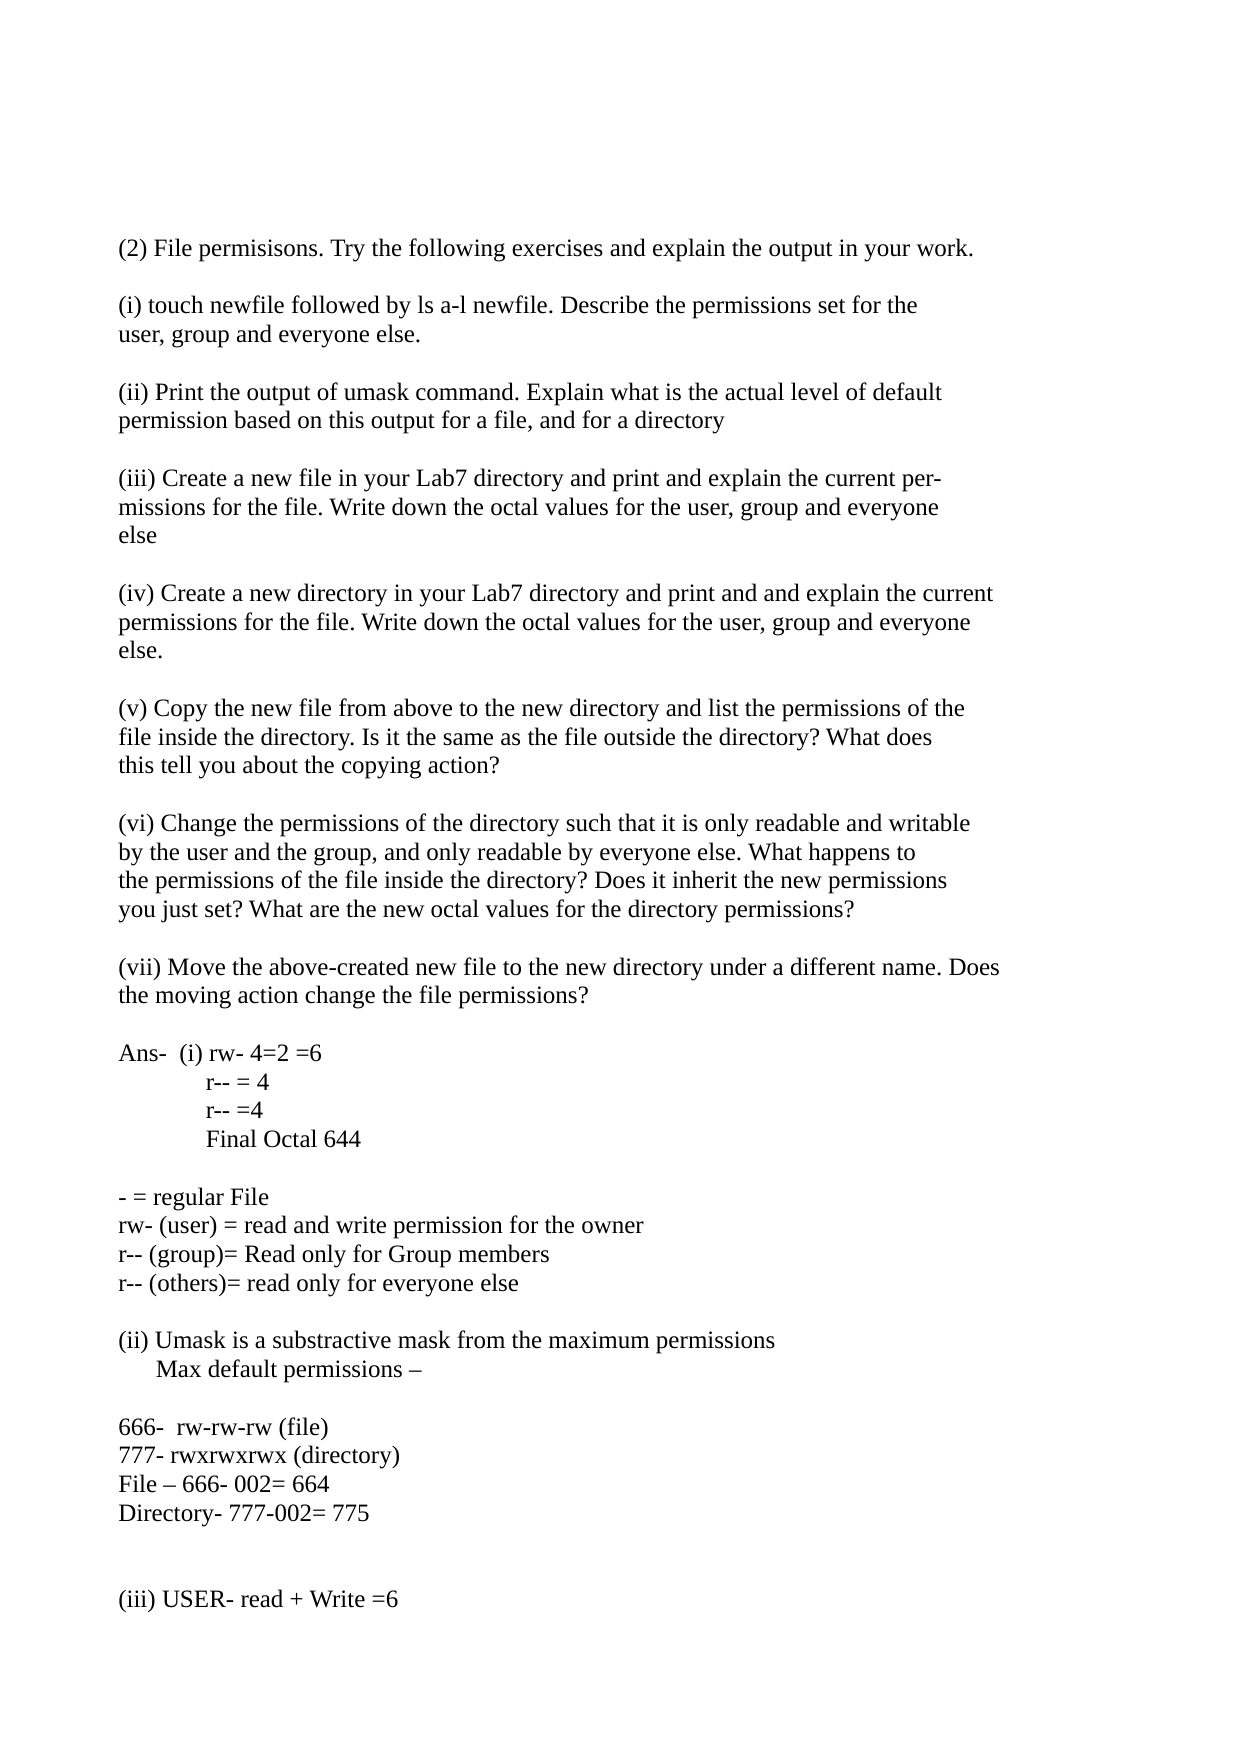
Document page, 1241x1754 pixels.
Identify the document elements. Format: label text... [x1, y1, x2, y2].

text (iii) Create a new file in your Lab7 directory and print and explain the current per- [118, 463, 1122, 492]
text (iv) Create a new directory in your Lab7 directory and print and and explain the current [118, 578, 1122, 607]
text permission based on this output for a file, and for a directory [118, 406, 1122, 434]
text (iii) USER- read + Write =6 [118, 1584, 1122, 1613]
text rw- (user) = read and write permission for the owner [118, 1211, 1122, 1239]
text (ii) Umask is a substractive mask from the maximum permissions [118, 1326, 1122, 1354]
text (v) Copy the new file from above to the new directory and list the permissions of the [118, 693, 1122, 722]
text (vii) Move the above-created new file to the new directory under a different name. Does [118, 952, 1122, 981]
text (ii) Print the output of umask command. Explain what is the actual level of default [118, 377, 1122, 406]
text the permissions of the file inside the directory? Does it inherit the new permissions [118, 866, 1122, 894]
text (vi) Change the permissions of the directory such that it is only readable and writable [118, 808, 1122, 837]
text (2) File permisisons. Try the following exercises and explain the output in your work. [118, 233, 1122, 262]
text r-- (others)= read only for everyone else [118, 1268, 1122, 1297]
text file inside the directory. Is it the same as the file outside the directory? What does [118, 722, 1122, 751]
text File – 666- 002= 664 [118, 1469, 1122, 1498]
text Final Octal 644 [118, 1124, 1122, 1153]
text permissions for the file. Write down the octal values for the user, group and everyone [118, 607, 1122, 636]
text this tell you about the copying action? [118, 751, 1122, 779]
text Directory- 777-002= 775 [118, 1498, 1122, 1527]
text 666- rw-rw-rw (file) [118, 1412, 1122, 1441]
text you just set? What are the new octal values for the directory permissions? [118, 894, 1122, 923]
text else [118, 521, 1122, 549]
text Ans- (i) rw- 4=2 =6 [118, 1038, 1122, 1067]
text the moving action change the file permissions? [118, 981, 1122, 1009]
text (i) touch newfile followed by ls a-l newfile. Describe the permissions set for the [118, 291, 1122, 319]
text else. [118, 636, 1122, 664]
text 777- rwxrwxrwx (directory) [118, 1441, 1122, 1469]
text user, group and everyone else. [118, 319, 1122, 348]
text missions for the file. Write down the octal values for the user, group and everyone [118, 492, 1122, 521]
text - = regular File [118, 1182, 1122, 1211]
text r-- = 4 [118, 1067, 1122, 1096]
text Max default permissions – [118, 1354, 1122, 1383]
text r-- =4 [118, 1096, 1122, 1124]
text by the user and the group, and only readable by everyone else. What happens to [118, 837, 1122, 866]
text r-- (group)= Read only for Group members [118, 1239, 1122, 1268]
